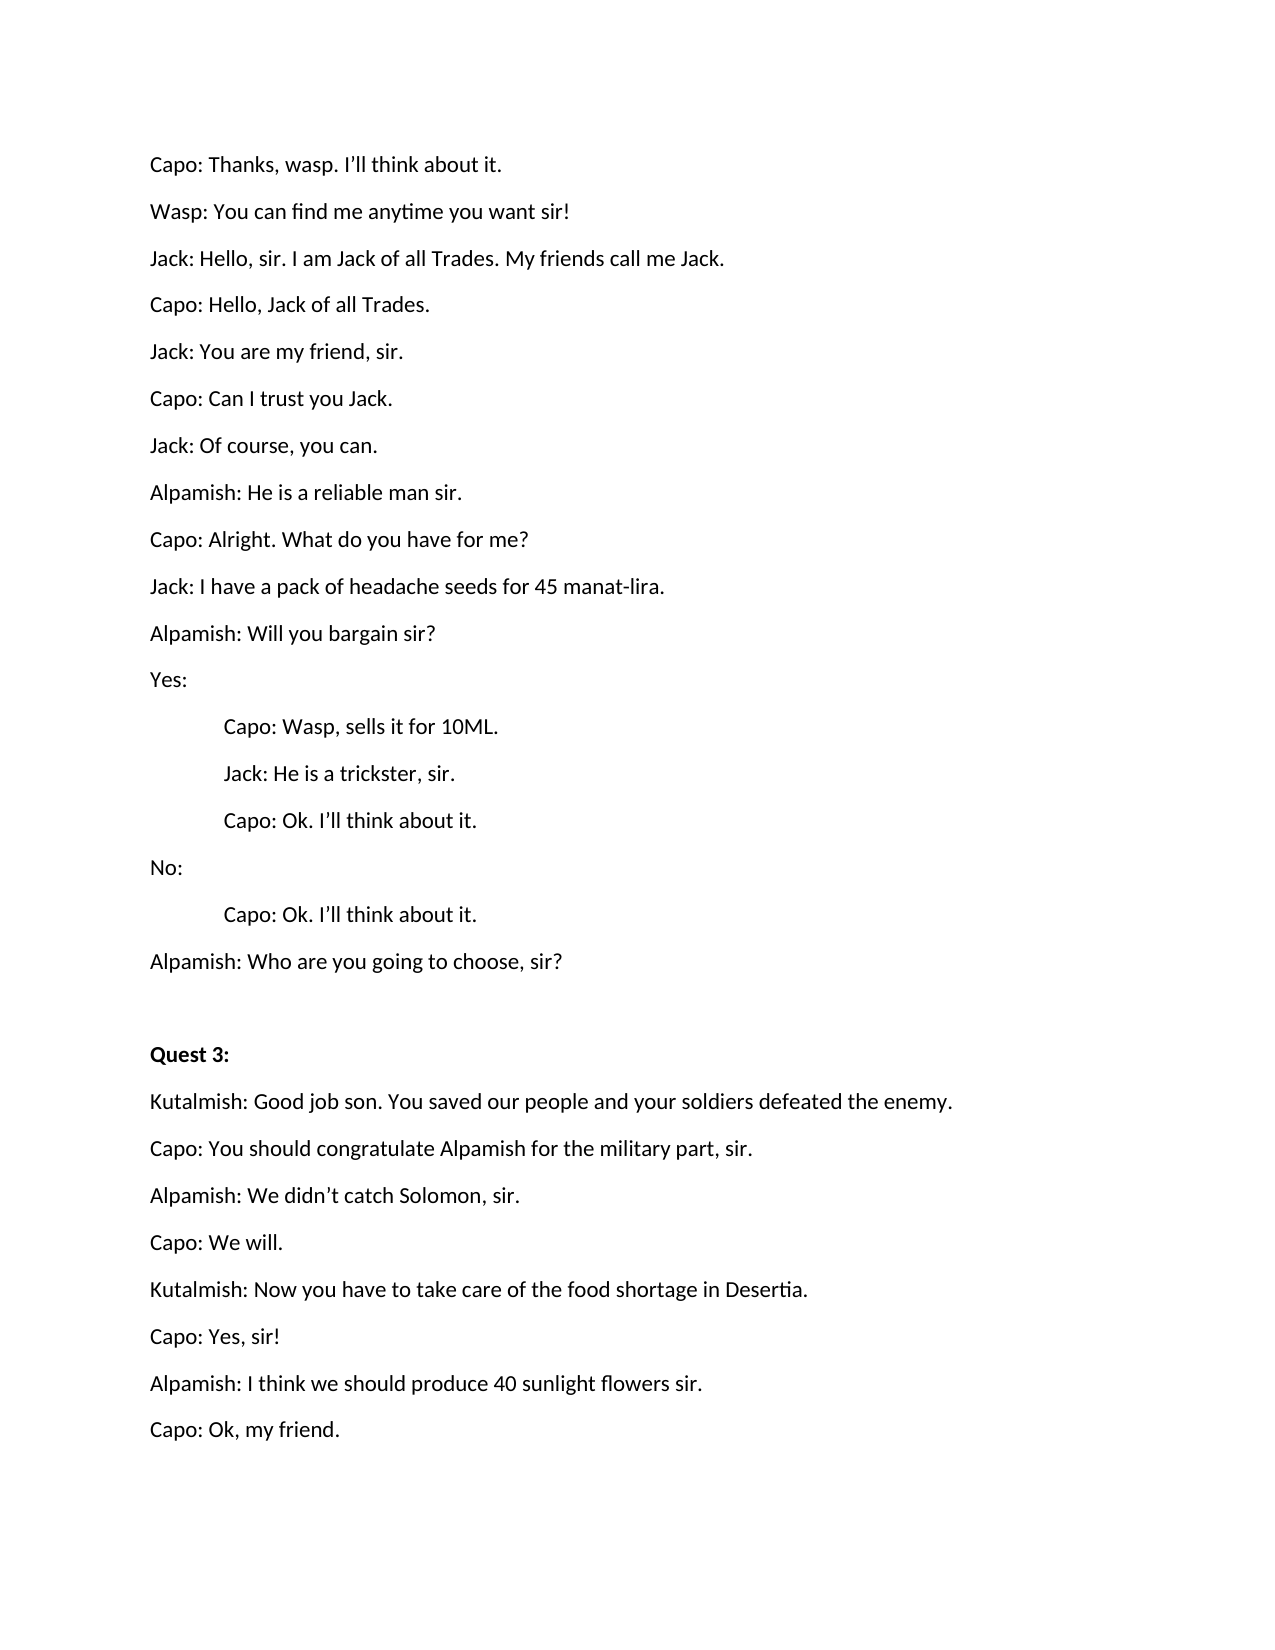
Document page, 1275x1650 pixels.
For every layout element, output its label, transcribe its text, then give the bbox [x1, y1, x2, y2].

text Kutalmish: Good job son. You saved our people and your soldiers defeated the enemy. [150, 1087, 1125, 1116]
text Jack: Of course, you can. [150, 431, 1125, 459]
text Alpamish: He is a reliable man sir. [150, 478, 1125, 506]
text Capo: Thanks, wasp. I’ll think about it. [150, 150, 1125, 178]
text Jack: I have a pack of headache seeds for 45 manat-lira. [150, 572, 1125, 600]
text Yes: [150, 666, 1125, 694]
text Alpamish: We didn’t catch Solomon, sir. [150, 1181, 1125, 1209]
text Capo: Ok. I’ll think about it. [150, 806, 1125, 834]
text Jack: Hello, sir. I am Jack of all Trades. My friends call me Jack. [150, 244, 1125, 272]
text Quest 3: [150, 1041, 1125, 1069]
text Capo: Yes, sir! [150, 1322, 1125, 1350]
text Capo: We will. [150, 1228, 1125, 1256]
text Jack: You are my friend, sir. [150, 337, 1125, 366]
text Alpamish: I think we should produce 40 sunlight flowers sir. [150, 1369, 1125, 1397]
text Kutalmish: Now you have to take care of the food shortage in Desertia. [150, 1275, 1125, 1303]
text Capo: Ok, my friend. [150, 1416, 1125, 1444]
text Capo: Ok. I’ll think about it. [150, 900, 1125, 928]
text No: [150, 853, 1125, 881]
text Capo: Wasp, sells it for 10ML. [150, 712, 1125, 741]
text Alpamish: Who are you going to choose, sir? [150, 947, 1125, 975]
text Alpamish: Will you bargain sir? [150, 619, 1125, 647]
text Jack: He is a trickster, sir. [150, 759, 1125, 787]
text Capo: You should congratulate Alpamish for the military part, sir. [150, 1134, 1125, 1162]
text Wasp: You can find me anytime you want sir! [150, 197, 1125, 225]
text Capo: Can I trust you Jack. [150, 384, 1125, 412]
text Capo: Hello, Jack of all Trades. [150, 291, 1125, 319]
text Capo: Alright. What do you have for me? [150, 525, 1125, 553]
